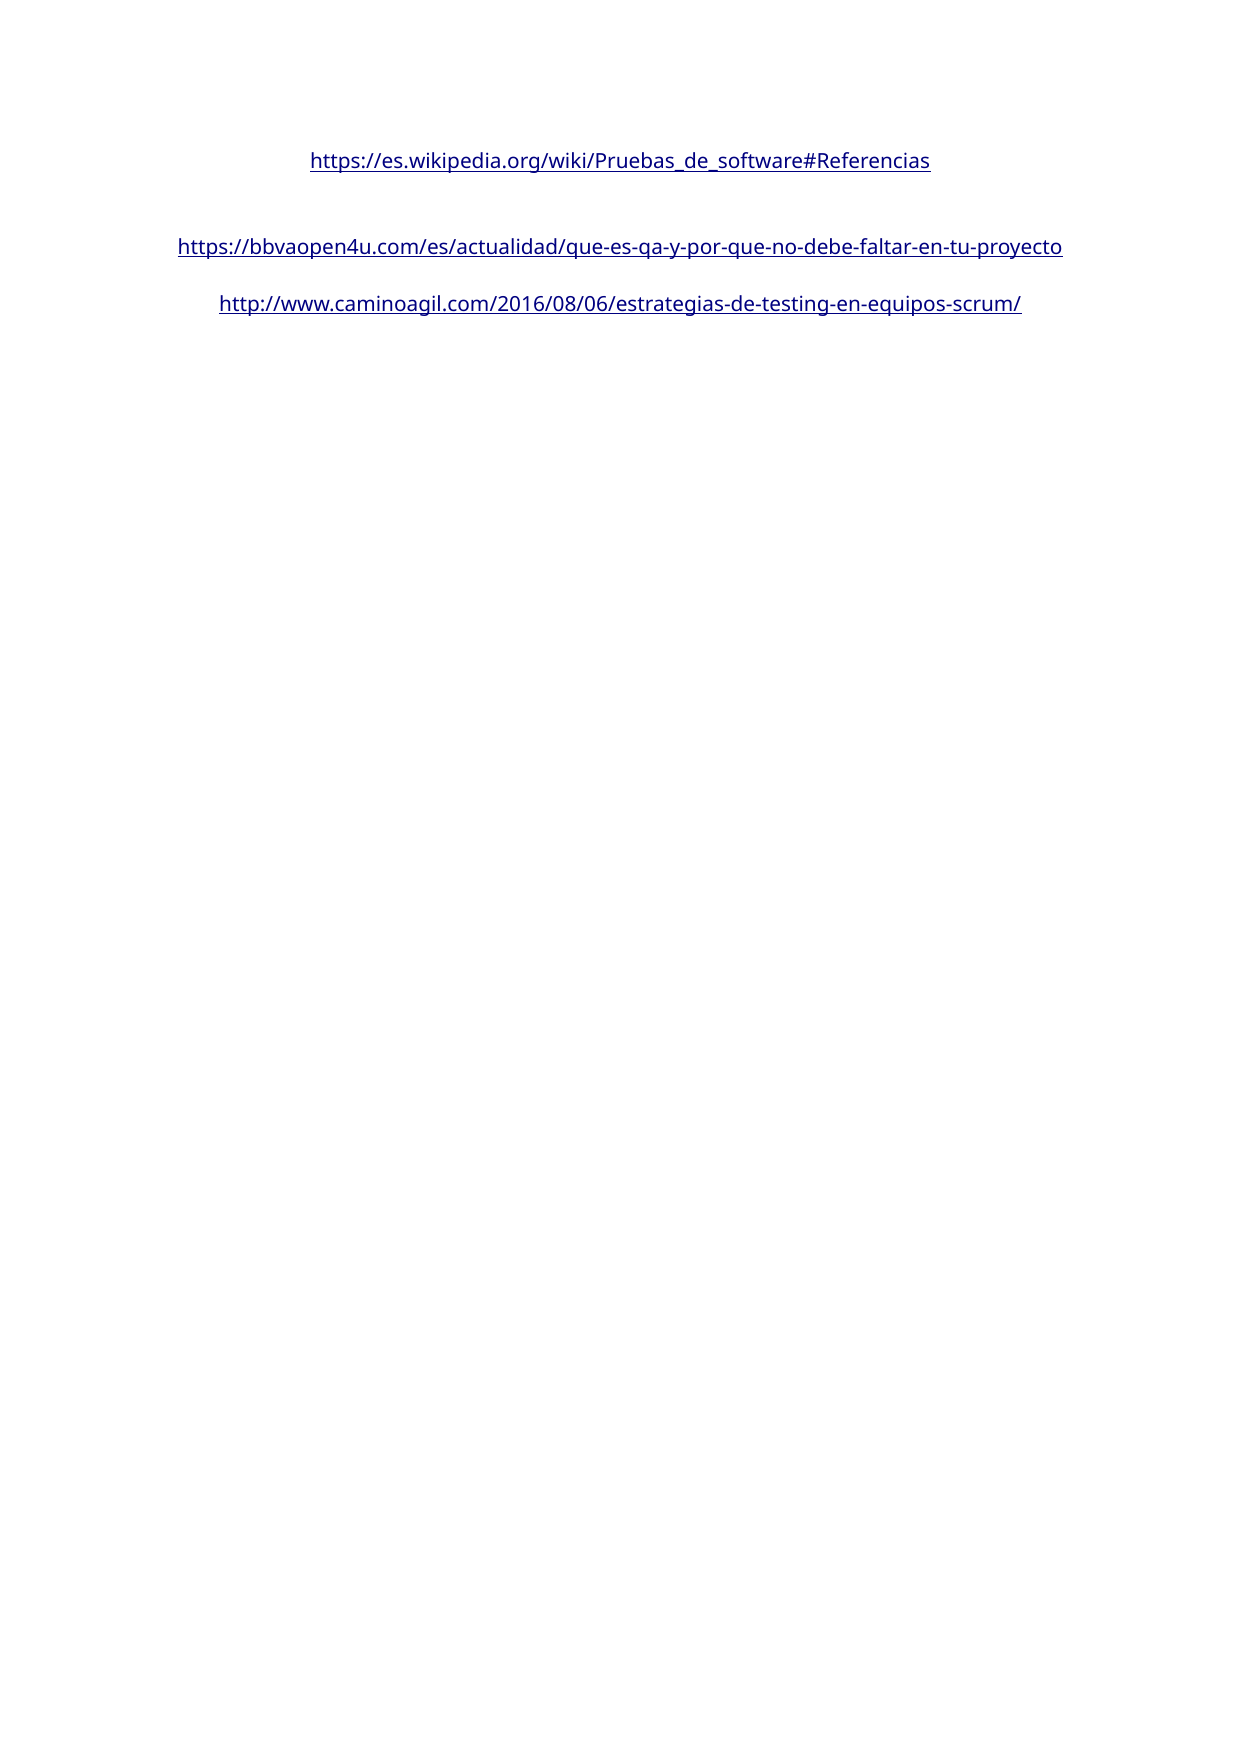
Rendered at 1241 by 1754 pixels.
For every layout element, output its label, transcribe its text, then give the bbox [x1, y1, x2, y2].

text https://bbvaopen4u.com/es/actualidad/que-es-qa-y-por-que-no-debe-faltar-en-tu-proyecto [118, 232, 1122, 260]
text http://www.caminoagil.com/2016/08/06/estrategias-de-testing-en-equipos-scrum/ [118, 289, 1122, 317]
text https://es.wikipedia.org/wiki/Pruebas_de_software#Referencias [118, 147, 1122, 175]
